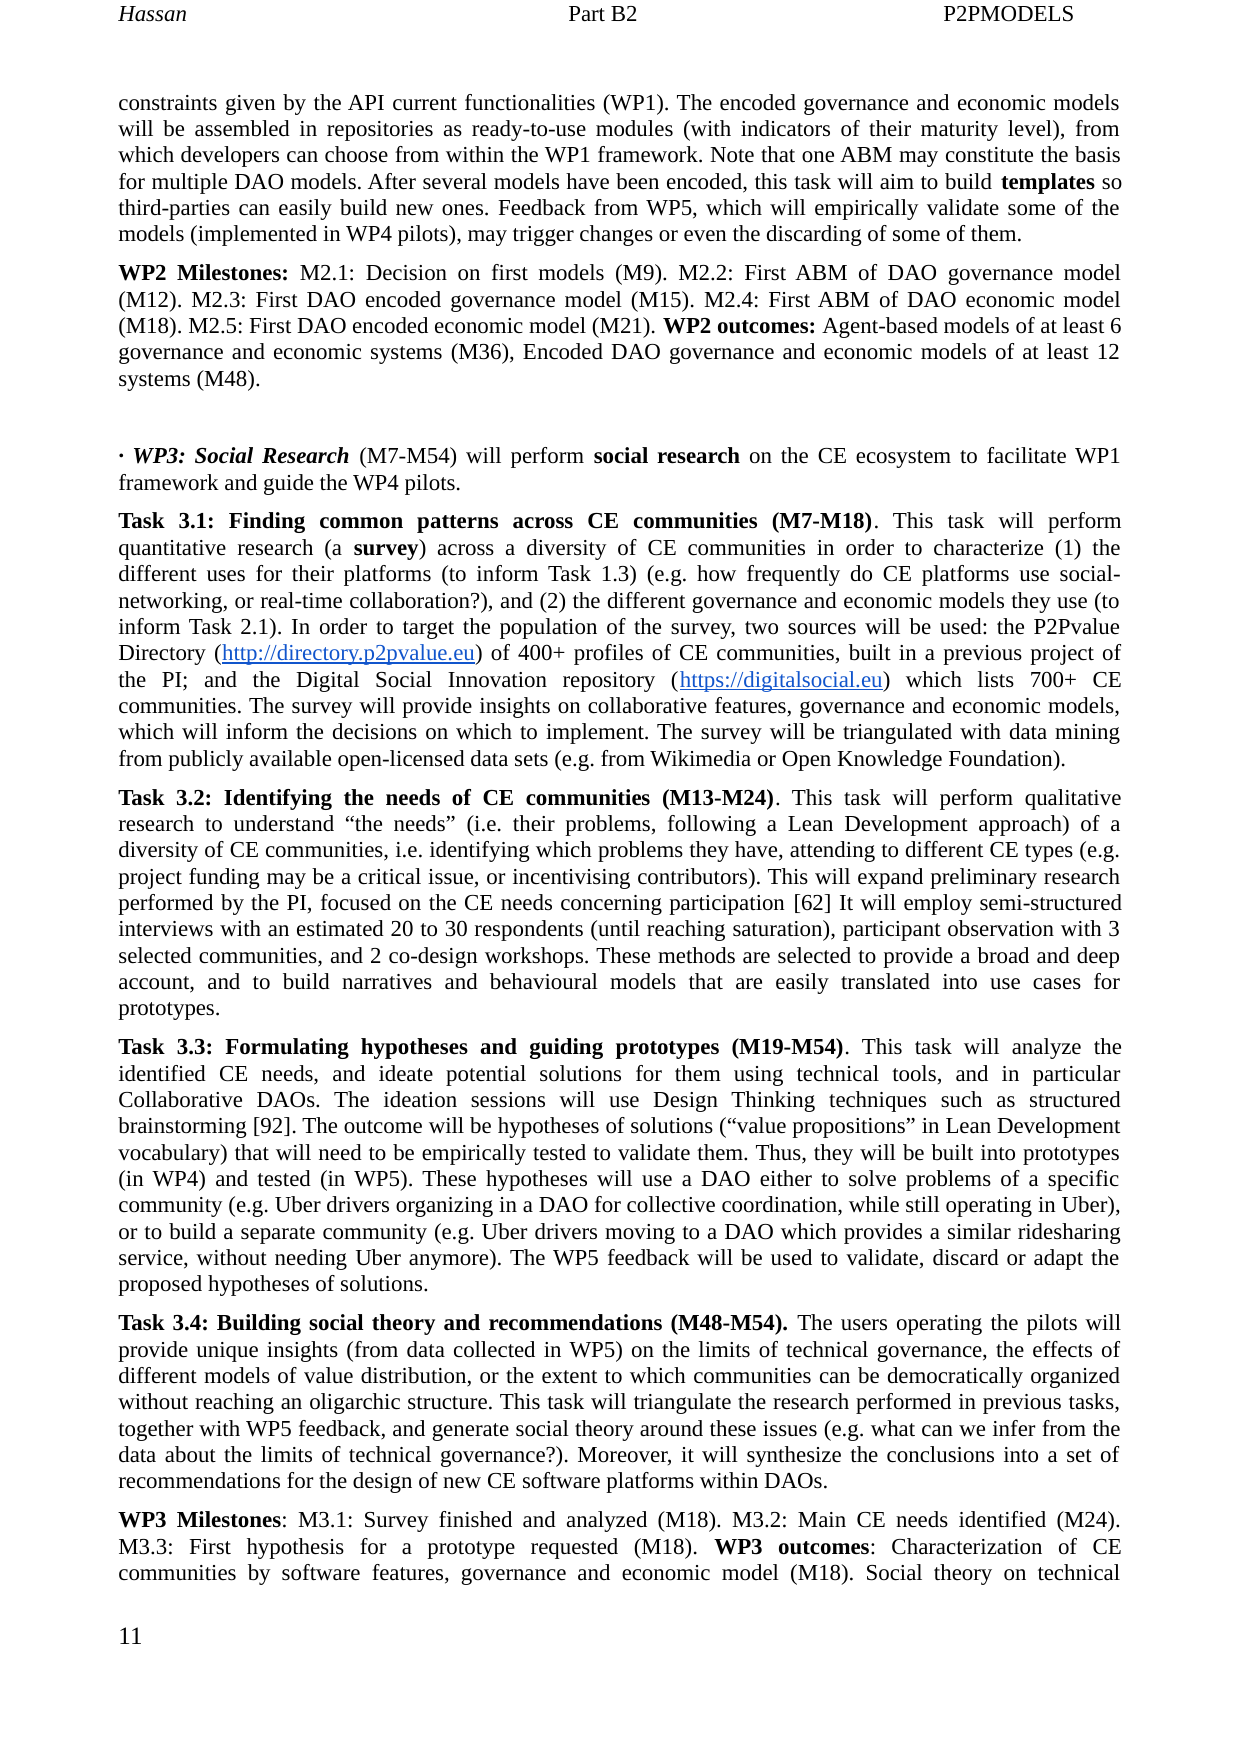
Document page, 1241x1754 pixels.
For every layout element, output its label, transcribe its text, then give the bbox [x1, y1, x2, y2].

text constraints given by the API current functionalities (WP1). The encoded governance and economic models will be assembled in repositories as ready-to-use modules (with indicators of their maturity level), from which developers can choose from within the WP1 framework. Note that one ABM may constitute the basis for multiple DAO models. After several models have been encoded, this task will aim to build templates so third-parties can easily build new ones. Feedback from WP5, which will empirically validate some of the models (implemented in WP4 pilots), may trigger changes or even the discarding of some of them. [118, 89, 1122, 247]
text Task 3.2: Identifying the needs of CE communities (M13-M24). This task will perform qualitative research to understand “the needs” (i.e. their problems, following a Lean Development approach) of a diversity of CE communities, i.e. identifying which problems they have, attending to different CE types (e.g. project funding may be a critical issue, or incentivising contributors). This will expand preliminary research performed by the PI, focused on the CE needs concerning participation [62] It will employ semi-structured interviews with an estimated 20 to 30 respondents (until reaching saturation), participant observation with 3 selected communities, and 2 co-design workshops. These methods are selected to provide a broad and deep account, and to build narratives and behavioural models that are easily translated into use cases for prototypes. [118, 784, 1122, 1021]
text · WP3: Social Research (M7-M54) will perform social research on the CE ecosystem to facilitate WP1 framework and guide the WP4 pilots. [118, 442, 1122, 495]
text Task 3.1: Finding common patterns across CE communities (M7-M18). This task will perform quantitative research (a survey) across a diversity of CE communities in order to characterize (1) the different uses for their platforms (to inform Task 1.3) (e.g. how frequently do CE platforms use social-networking, or real-time collaboration?), and (2) the different governance and economic models they use (to inform Task 2.1). In order to target the population of the survey, two sources will be used: the P2Pvalue Directory (http://directory.p2pvalue.eu) of 400+ profiles of CE communities, built in a previous project of the PI; and the Digital Social Innovation repository (https://digitalsocial.eu) which lists 700+ CE communities. The survey will provide insights on collaborative features, governance and economic models, which will inform the decisions on which to implement. The survey will be triangulated with data mining from publicly available open-licensed data sets (e.g. from Wikimedia or Open Knowledge Foundation). [118, 508, 1122, 771]
text Task 3.3: Formulating hypotheses and guiding prototypes (M19-M54). This task will analyze the identified CE needs, and ideate potential solutions for them using technical tools, and in particular Collaborative DAOs. The ideation sessions will use Design Thinking techniques such as structured brainstorming [92]. The outcome will be hypotheses of solutions (“value propositions” in Lean Development vocabulary) that will need to be empirically tested to validate them. Thus, they will be built into prototypes (in WP4) and tested (in WP5). These hypotheses will use a DAO either to solve problems of a specific community (e.g. Uber drivers organizing in a DAO for collective coordination, while still operating in Uber), or to build a separate community (e.g. Uber drivers moving to a DAO which provides a similar ridesharing service, without needing Uber anymore). The WP5 feedback will be used to validate, discard or adapt the proposed hypotheses of solutions. [118, 1033, 1122, 1297]
text Task 3.4: Building social theory and recommendations (M48-M54). The users operating the pilots will provide unique insights (from data collected in WP5) on the limits of technical governance, the effects of different models of value distribution, or the extent to which communities can be democratically organized without reaching an oligarchic structure. This task will triangulate the research performed in previous tasks, together with WP5 feedback, and generate social theory around these issues (e.g. what can we infer from the data about the limits of technical governance?). Moreover, it will synthesize the conclusions into a set of recommendations for the design of new CE software platforms within DAOs. [118, 1309, 1122, 1494]
text WP2 Milestones: M2.1: Decision on first models (M9). M2.2: First ABM of DAO governance model (M12). M2.3: First DAO encoded governance model (M15). M2.4: First ABM of DAO economic model (M18). M2.5: First DAO encoded economic model (M21). WP2 outcomes: Agent-based models of at least 6 governance and economic systems (M36), Encoded DAO governance and economic models of at least 12 systems (M48). [118, 259, 1122, 391]
text WP3 Milestones: M3.1: Survey finished and analyzed (M18). M3.2: Main CE needs identified (M24). M3.3: First hypothesis for a prototype requested (M18). WP3 outcomes: Characterization of CE communities by software features, governance and economic model (M18). Social theory on technical [118, 1506, 1122, 1585]
